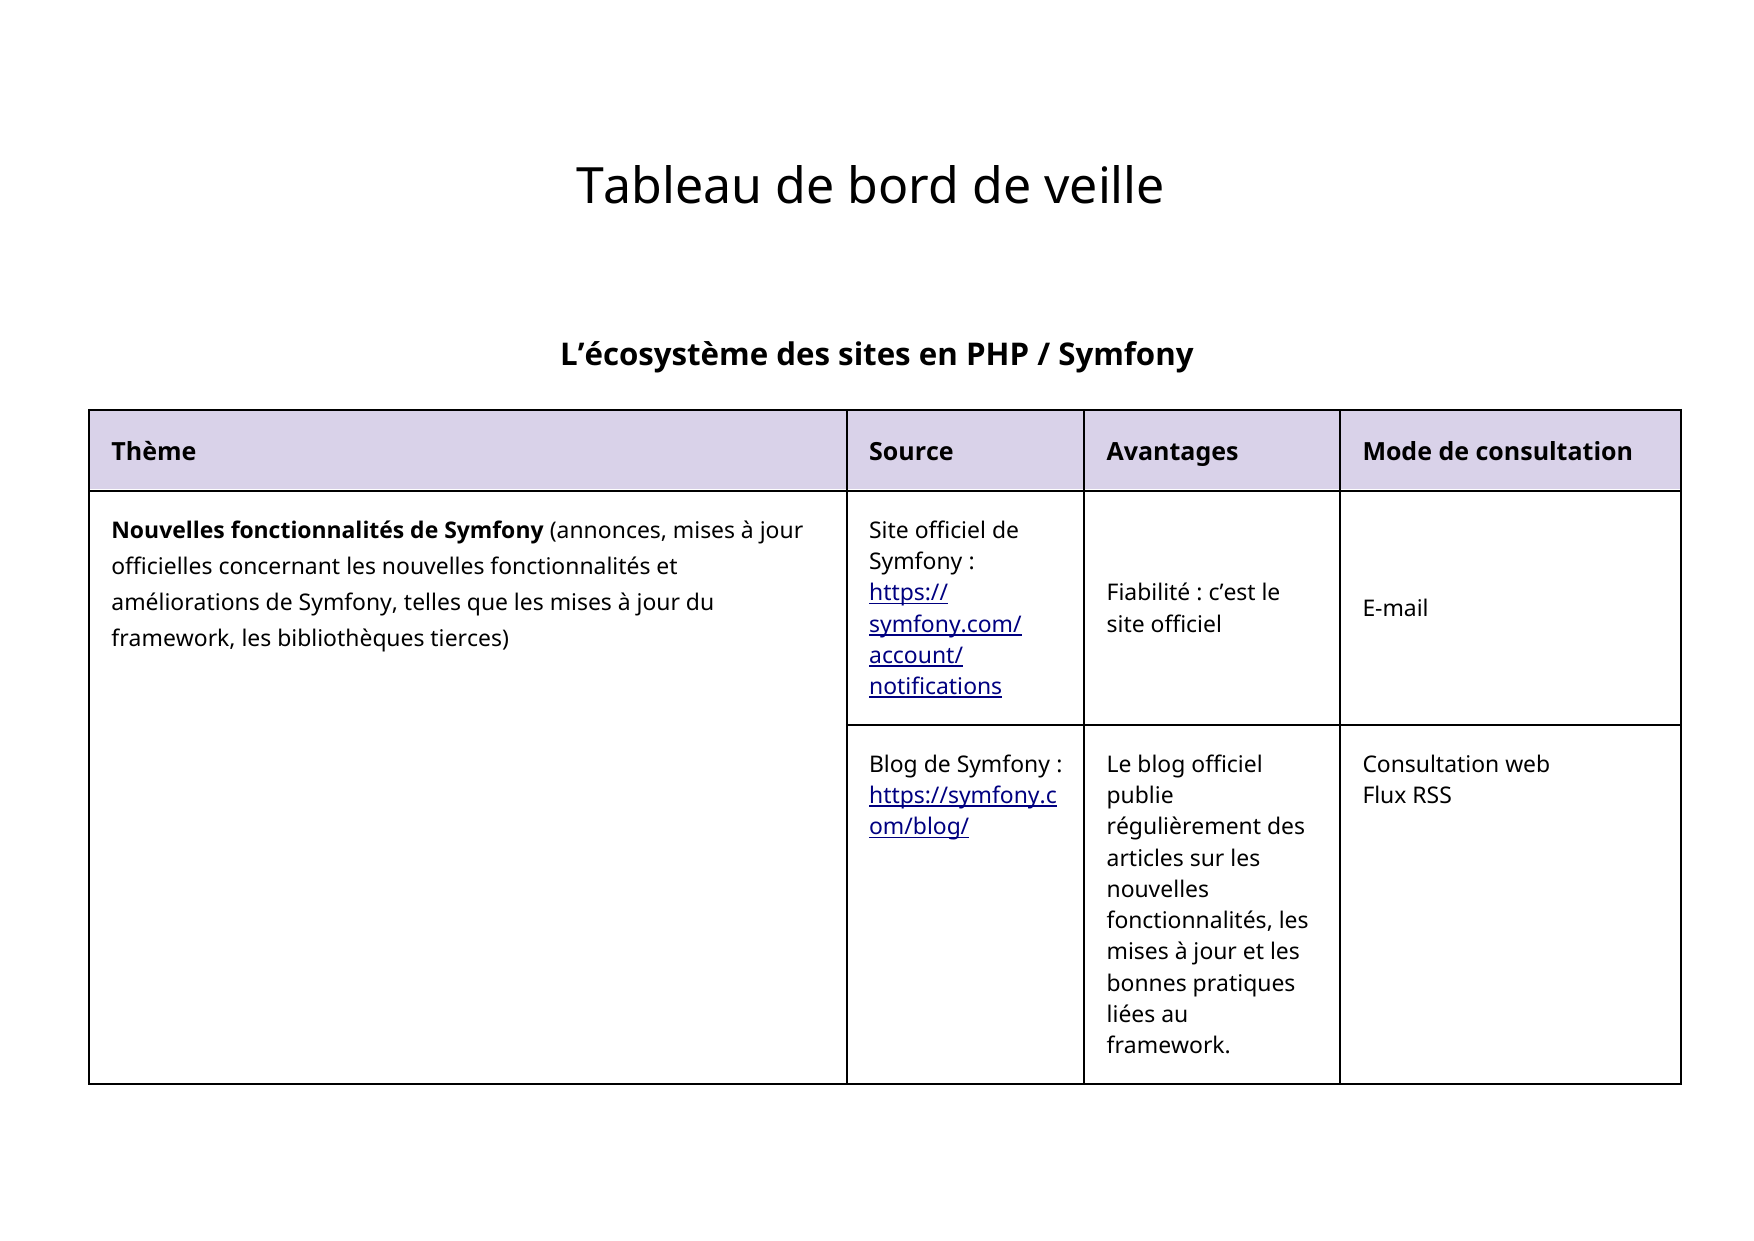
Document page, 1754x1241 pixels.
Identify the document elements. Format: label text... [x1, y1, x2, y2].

table_cell Fiabilité : c’est le site officiel [1085, 492, 1339, 723]
table_cell Le blog officiel publie régulièrement des articles sur les nouvelles fonctionnalités, les mises à jour et les bonnes pratiques liées au framework. [1085, 726, 1339, 1082]
text Tableau de bord de veille L’écosystème des sites en PHP / Symfony [150, 150, 1604, 405]
table_cell Consultation web Flux RSS [1341, 726, 1680, 1082]
table_cell Blog de Symfony : https://symfony.com/blog/ [848, 726, 1083, 1082]
table_header Thème [90, 411, 846, 489]
table_header Avantages [1085, 411, 1339, 489]
table_cell Nouvelles fonctionnalités de Symfony (annonces, mises à jour officielles concernant les nouvelles fonctionnalités et améliorations de Symfony, telles que les mises à jour du framework, les bibliothèques tierces) [90, 492, 846, 1082]
table_cell Site officiel de Symfony : https://symfony.com/account/notifications [848, 492, 1083, 723]
table_cell E-mail [1341, 492, 1680, 723]
table_header Mode de consultation [1341, 411, 1680, 489]
table_header Source [848, 411, 1083, 489]
